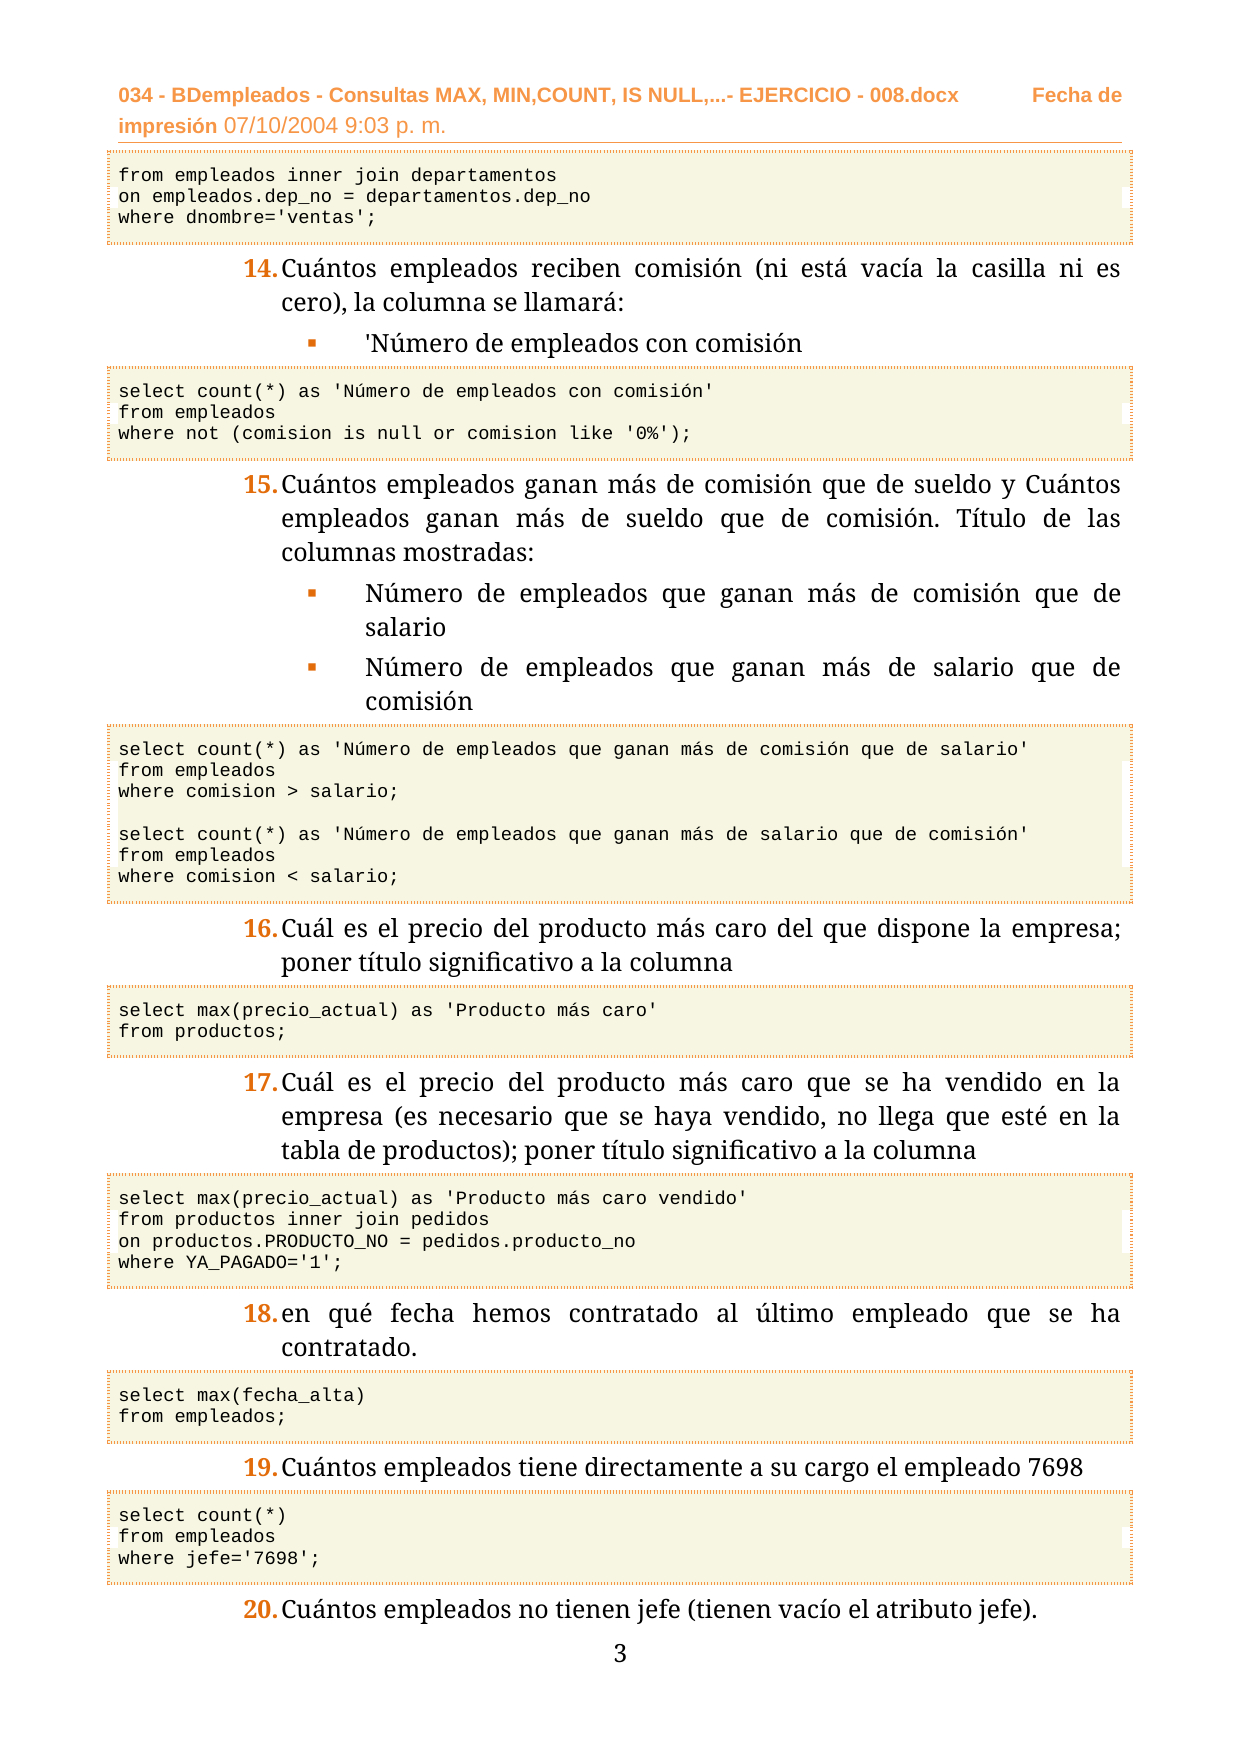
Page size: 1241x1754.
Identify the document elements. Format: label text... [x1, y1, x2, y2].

text select count(*) as 'Número de empleados que ganan más de salario que de comisión' [118, 825, 1122, 846]
list Cuántos empleados ganan más de comisión que de sueldo y Cuántos empleados ganan más de sueldo que de comisión. Título de las columnas mostradas: [243, 467, 1122, 569]
text where comision > salario; [118, 782, 1122, 803]
text where dnombre='ventas'; [107, 192, 1133, 245]
list Cuántos empleados no tienen jefe (tienen vacío el atributo jefe). [243, 1592, 1122, 1626]
text on empleados.dep_no = departamentos.dep_no [118, 187, 1122, 192]
text select count(*) [107, 1490, 1133, 1527]
text from empleados; [107, 1391, 1133, 1444]
text from empleados [118, 846, 1122, 852]
text select count(*) as 'Número de empleados que ganan más de comisión que de salario' [107, 724, 1133, 761]
list Número de empleados que ganan más de salario que de comisión [306, 650, 1122, 718]
list Cuántos empleados tiene directamente a su cargo el empleado 7698 [243, 1450, 1122, 1484]
list 'Número de empleados con comisión [306, 325, 1122, 359]
list Número de empleados que ganan más de comisión que de salario [306, 575, 1122, 643]
text from empleados [118, 761, 1122, 782]
text where jefe='7698'; [107, 1533, 1133, 1585]
text on productos.PRODUCTO_NO = pedidos.producto_no [118, 1231, 1122, 1237]
text from productos inner join pedidos [118, 1210, 1122, 1231]
text select max(fecha_alta) [107, 1370, 1133, 1391]
text from productos; [107, 1006, 1133, 1058]
text from empleados [118, 403, 1122, 408]
text from empleados [118, 1527, 1122, 1533]
text where comision < salario; [107, 852, 1133, 904]
text where not (comision is null or comision like '0%'); [107, 408, 1133, 461]
list Cuántos empleados reciben comisión (ni está vacía la casilla ni es cero), la columna se llamará: [243, 251, 1122, 319]
list Cuál es el precio del producto más caro del que dispone la empresa; poner título significativo a la columna [243, 910, 1122, 978]
text from empleados inner join departamentos [107, 150, 1133, 187]
text where YA_PAGADO='1'; [107, 1237, 1133, 1289]
text select count(*) as 'Número de empleados con comisión' [107, 366, 1133, 403]
list Cuál es el precio del producto más caro que se ha vendido en la empresa (es necesario que se haya vendido, no llega que esté en la tabla de productos); poner título significativo a la columna [243, 1065, 1122, 1167]
list en qué fecha hemos contratado al último empleado que se ha contratado. [243, 1296, 1122, 1364]
text select max(precio_actual) as 'Producto más caro' [107, 985, 1133, 1006]
text select max(precio_actual) as 'Producto más caro vendido' [107, 1173, 1133, 1210]
